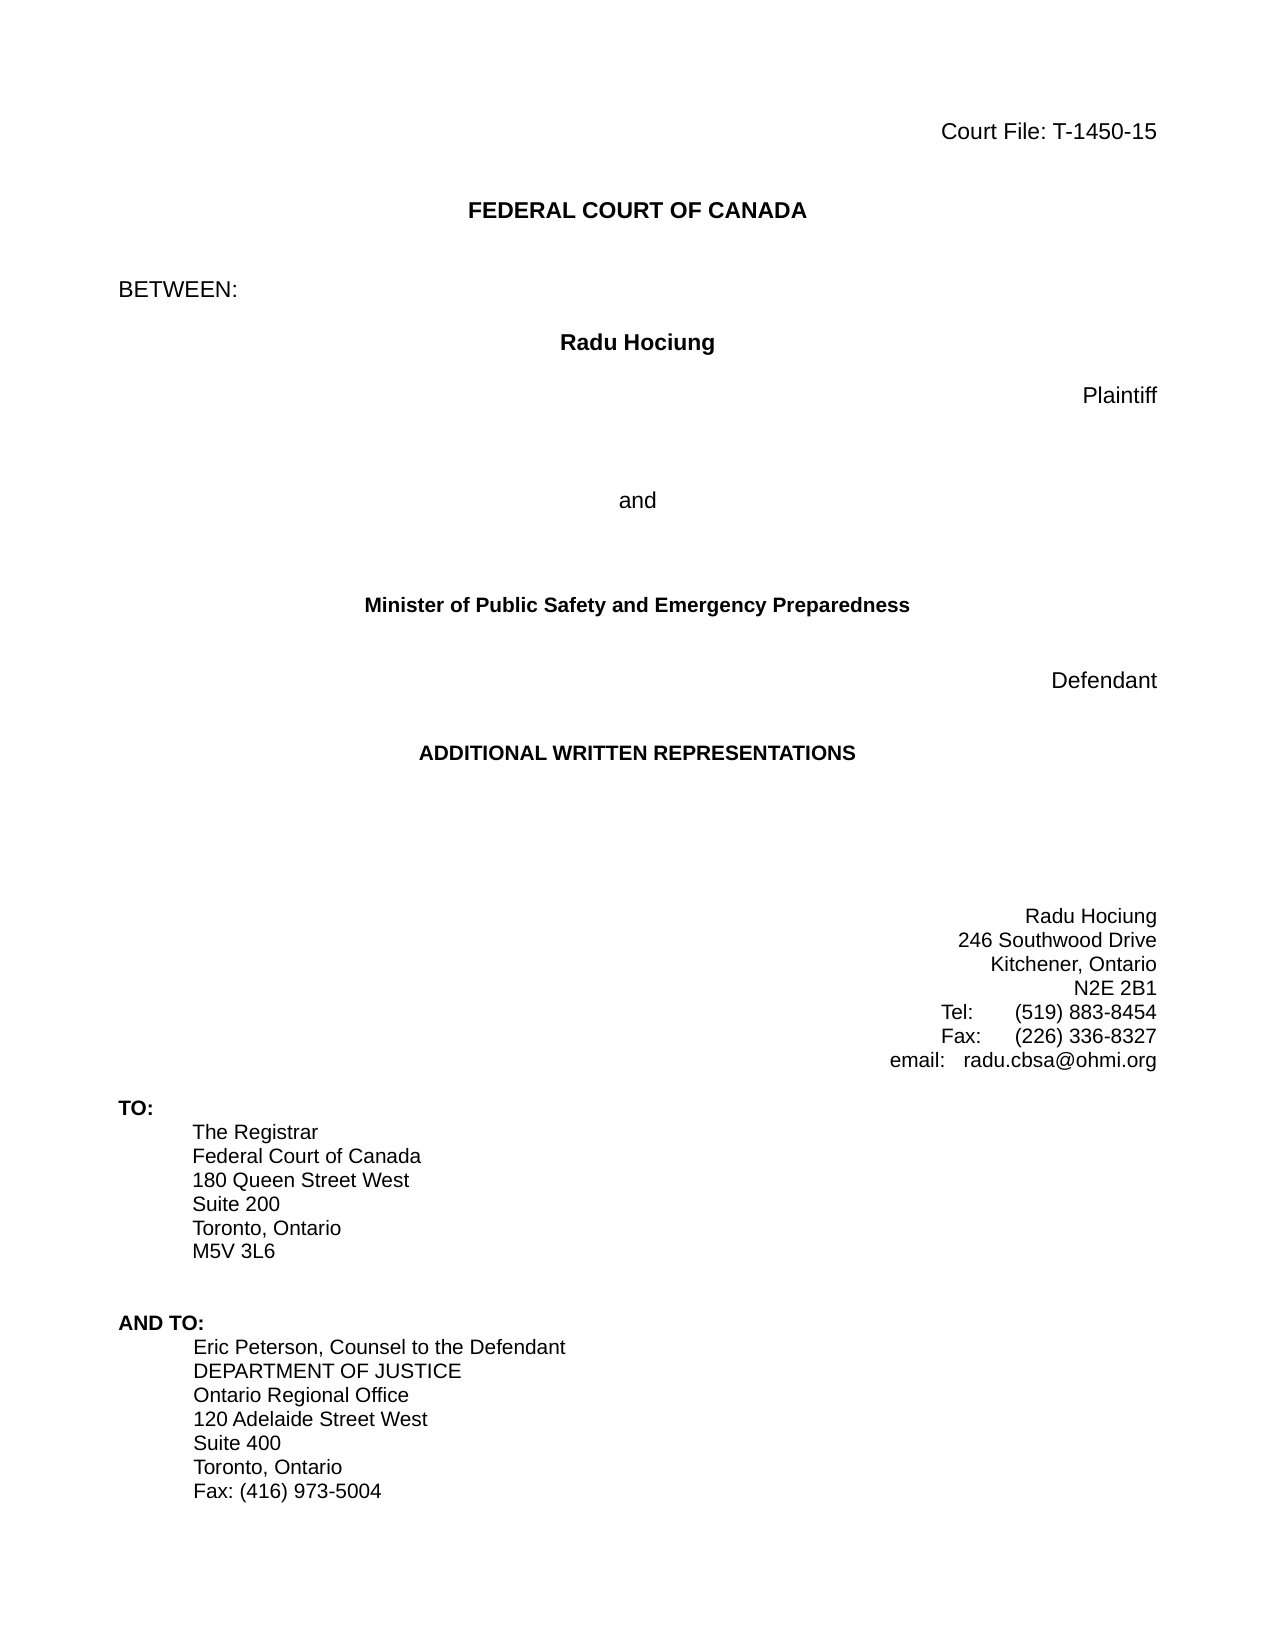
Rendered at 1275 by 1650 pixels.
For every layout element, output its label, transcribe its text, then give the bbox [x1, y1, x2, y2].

subtitle Defendant [118, 667, 1157, 693]
subtitle Radu Hociung [118, 904, 1157, 928]
subtitle Kitchener, Ontario [193, 952, 1157, 976]
subtitle N2E 2B1 [193, 976, 1157, 1000]
subtitle BETWEEN: [118, 276, 1157, 303]
subtitle Court File: T-1450-15 [118, 118, 1157, 144]
subtitle ADDITIONAL WRITTEN REPRESENTATIONS [118, 741, 1157, 765]
subtitle Tel: (519) 883-8454 [118, 1000, 1157, 1024]
subtitle 120 Adelaide Street West [193, 1407, 1157, 1431]
subtitle Toronto, Ontario [193, 1455, 1157, 1479]
subtitle Plaintiff [118, 382, 1157, 408]
subtitle Toronto, Ontario [192, 1215, 1157, 1239]
subtitle DEPARTMENT OF JUSTICE [193, 1359, 1157, 1383]
subtitle 180 Queen Street West [192, 1167, 1157, 1191]
subtitle FEDERAL COURT OF CANADA [118, 197, 1157, 223]
subtitle Eric Peterson, Counsel to the Defendant [193, 1335, 1157, 1359]
subtitle Fax: (416) 973-5004 [193, 1479, 1157, 1503]
subtitle Ontario Regional Office [193, 1383, 1157, 1407]
subtitle Radu Hociung [118, 329, 1157, 355]
subtitle The Registrar [192, 1119, 1157, 1143]
subtitle Fax: (226) 336-8327 [118, 1024, 1157, 1048]
subtitle Suite 200 [192, 1191, 1157, 1215]
subtitle TO: [118, 1096, 1157, 1119]
subtitle 246 Southwood Drive [193, 928, 1157, 952]
subtitle AND TO: [118, 1311, 1157, 1335]
subtitle email: radu.cbsa@ohmi.org [118, 1048, 1157, 1072]
subtitle Suite 400 [193, 1431, 1157, 1455]
subtitle Federal Court of Canada [192, 1143, 1157, 1167]
subtitle Minister of Public Safety and Emergency Preparedness [118, 592, 1157, 616]
subtitle M5V 3L6 [192, 1239, 1157, 1263]
subtitle and [118, 487, 1157, 513]
